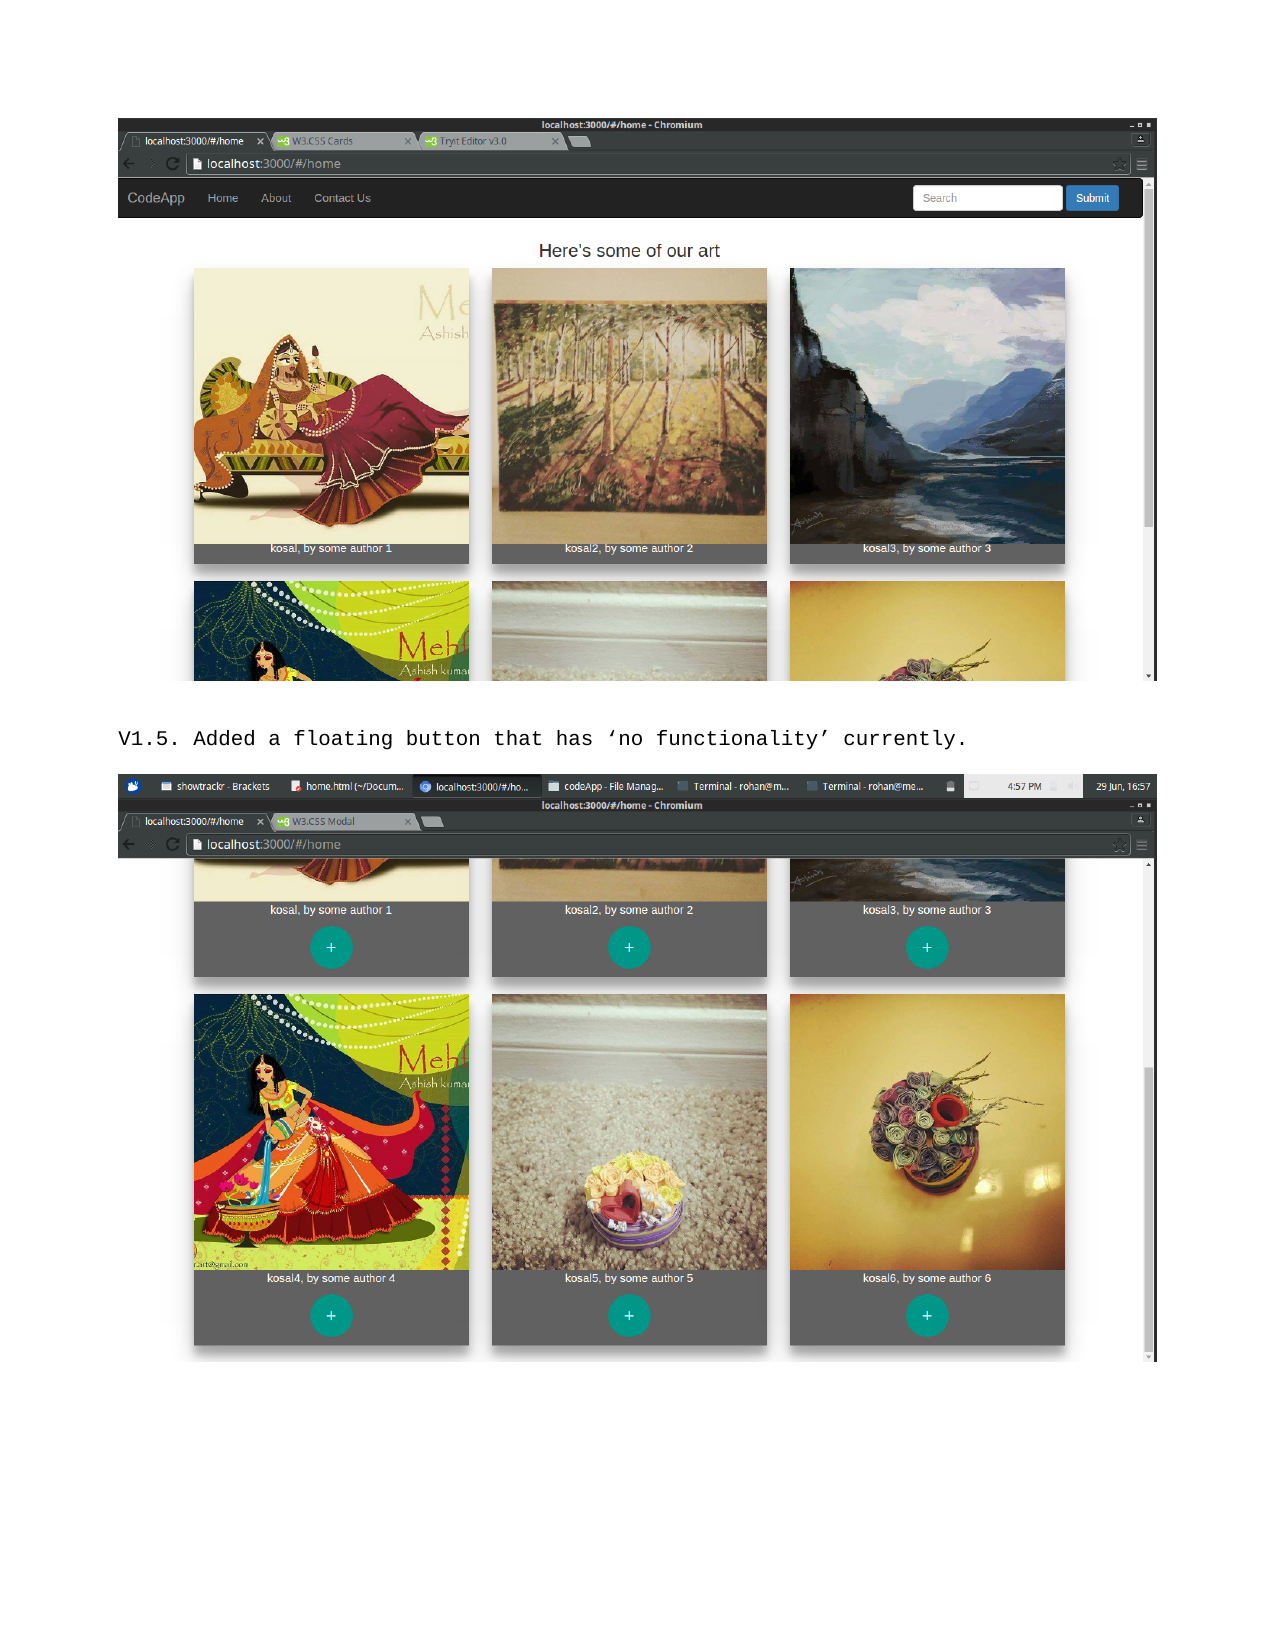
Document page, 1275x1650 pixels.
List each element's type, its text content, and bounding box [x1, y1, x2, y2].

picture [118, 118, 1157, 681]
text V1.5. Added a floating button that has ‘no functionality’ currently. [118, 727, 1157, 751]
picture [118, 774, 1157, 1362]
